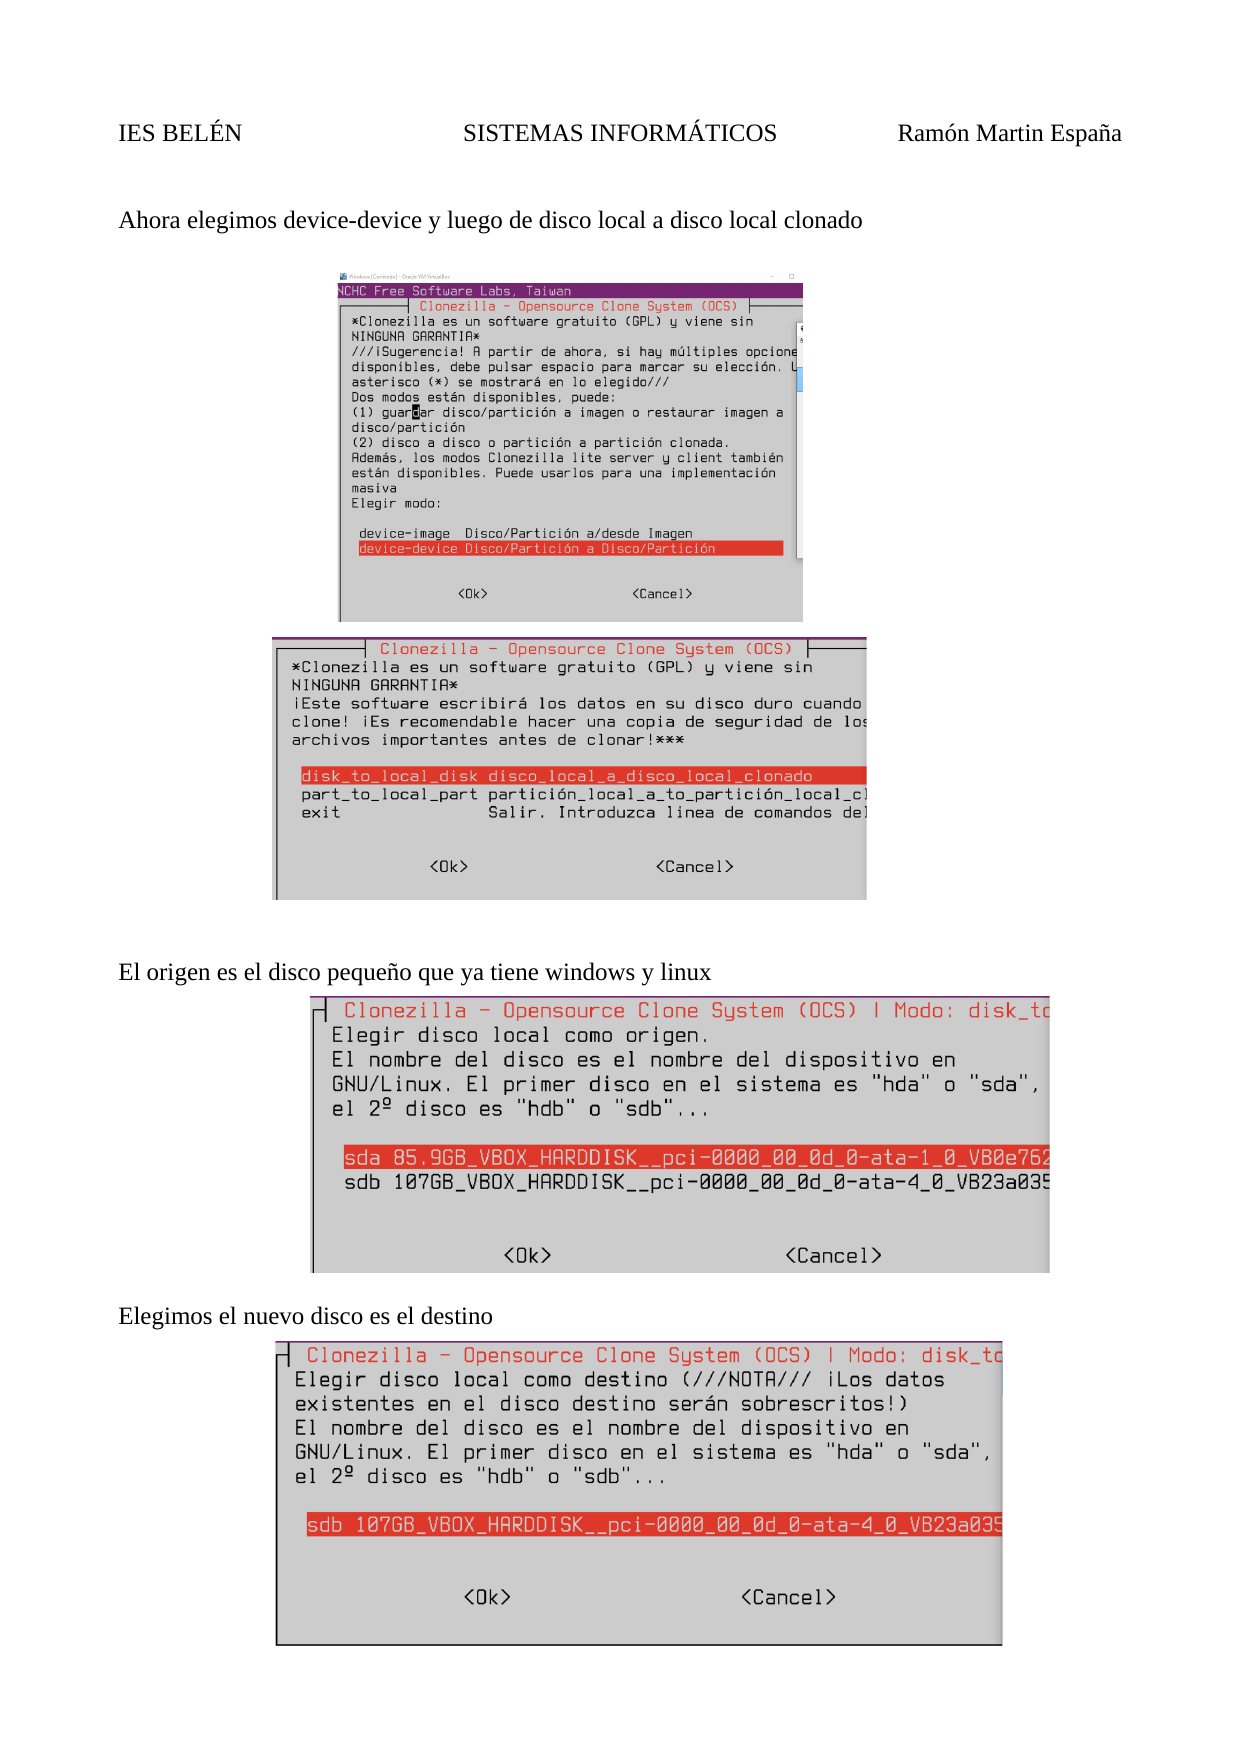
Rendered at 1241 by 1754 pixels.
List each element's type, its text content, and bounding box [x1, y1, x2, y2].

picture [337, 270, 803, 622]
text El origen es el disco pequeño que ya tiene windows y linux [118, 957, 1122, 985]
picture [272, 637, 867, 900]
picture [275, 1341, 1003, 1646]
text Elegimos el nuevo disco es el destino [118, 1301, 1122, 1330]
text Ahora elegimos device-device y luego de disco local a disco local clonado [118, 205, 1122, 234]
picture [310, 996, 1050, 1273]
